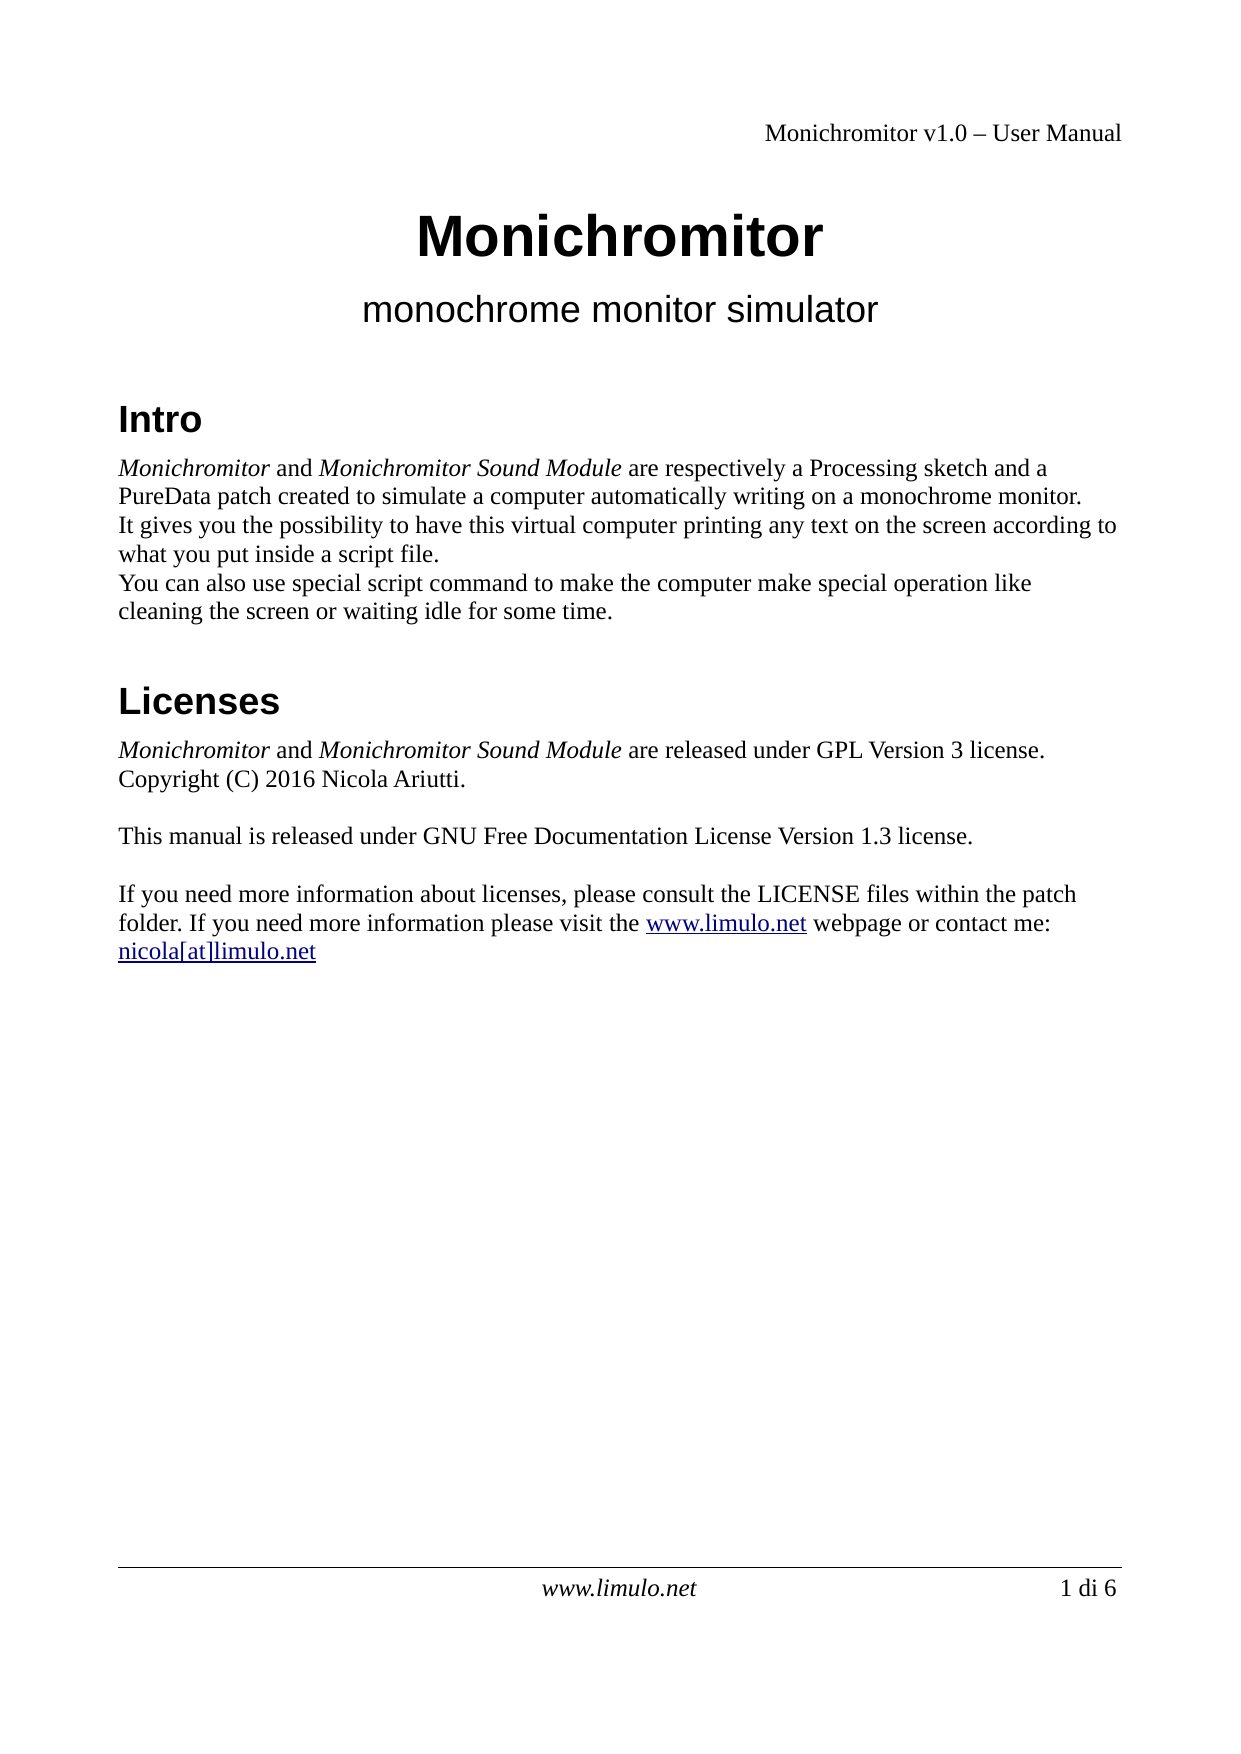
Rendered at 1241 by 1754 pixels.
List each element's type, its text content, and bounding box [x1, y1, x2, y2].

text This manual is released under GNU Free Documentation License Version 1.3 license. [118, 821, 1122, 850]
text Monichromitor and Monichromitor Sound Module are released under GPL Version 3 license. [118, 735, 1122, 764]
title Monichromitor [118, 201, 1122, 268]
text If you need more information about licenses, please consult the LICENSE files within the patch folder. If you need more information please visit the www.limulo.net webpage or contact me: nicola[at]limulo.net [118, 879, 1122, 965]
text It gives you the possibility to have this virtual computer printing any text on the screen according to what you put inside a script file. [118, 510, 1122, 568]
subtitle monochrome monitor simulator [118, 287, 1122, 330]
text Copyright (C) 2016 Nicola Ariutti. [118, 764, 1122, 793]
subtitle Licenses [118, 679, 1122, 723]
subtitle Intro [118, 397, 1122, 440]
text You can also use special script command to make the computer make special operation like cleaning the screen or waiting idle for some time. [118, 568, 1122, 625]
text Monichromitor and Monichromitor Sound Module are respectively a Processing sketch and a PureData patch created to simulate a computer automatically writing on a monochrome monitor. [118, 453, 1122, 510]
